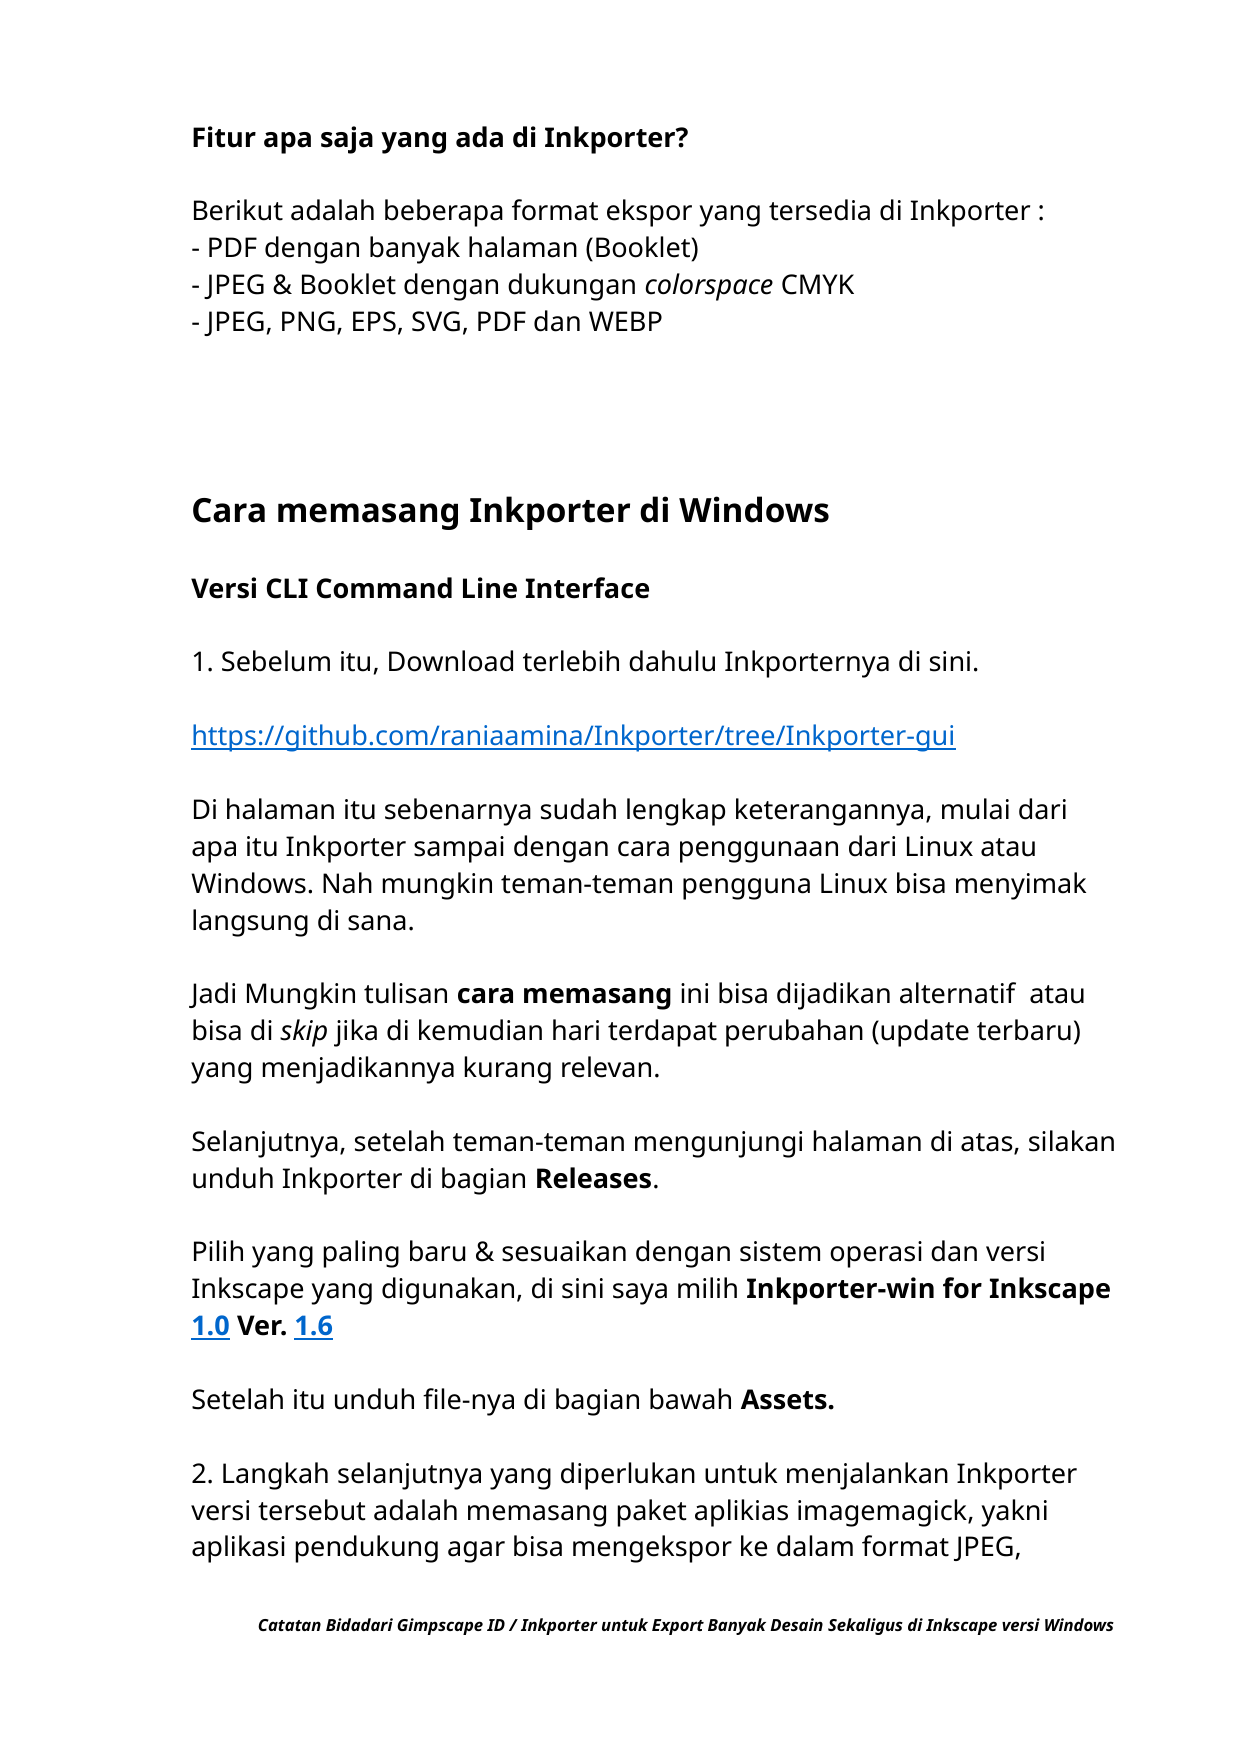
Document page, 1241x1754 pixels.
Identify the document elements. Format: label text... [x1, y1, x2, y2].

text Berikut adalah beberapa format ekspor yang tersedia di Inkporter : [191, 192, 1121, 229]
text 1. Sebelum itu, Download terlebih dahulu Inkporternya di sini. https://github.com/raniaamina/Inkporter/tree/Inkporter-gui Di halaman itu sebenarnya sudah lengkap keterangannya, mulai dari apa itu Inkporter sampai dengan cara penggunaan dari Linux atau Windows. Nah mungkin teman-teman pengguna Linux bisa menyimak langsung di sana. [191, 643, 1121, 938]
text - JPEG & Booklet dengan dukungan colorspace CMYK [191, 266, 1121, 302]
text Cara memasang Inkporter di Windows [191, 487, 1121, 532]
text Versi CLI Command Line Interface [191, 569, 1121, 606]
text Jadi Mungkin tulisan cara memasang ini bisa dijadikan alternatif atau bisa di skip jika di kemudian hari terdapat perubahan (update terbaru) yang menjadikannya kurang relevan. Selanjutnya, setelah teman-teman mengunjungi halaman di atas, silakan unduh Inkporter di bagian Releases. Pilih yang paling baru & sesuaikan dengan sistem operasi dan versi Inkscape yang digunakan, di sini saya milih Inkporter-win for Inkscape 1.0 Ver. 1.6 Setelah itu unduh file-nya di bagian bawah Assets. 2. Langkah selanjutnya yang diperlukan untuk menjalankan Inkporter versi tersebut adalah memasang paket aplikias imagemagick, yakni aplikasi pendukung agar bisa mengekspor ke dalam format JPEG, [191, 975, 1121, 1565]
text Fitur apa saja yang ada di Inkporter? [191, 118, 1121, 155]
text - JPEG, PNG, EPS, SVG, PDF dan WEBP [191, 302, 1121, 339]
text - PDF dengan banyak halaman (Booklet) [191, 229, 1121, 266]
